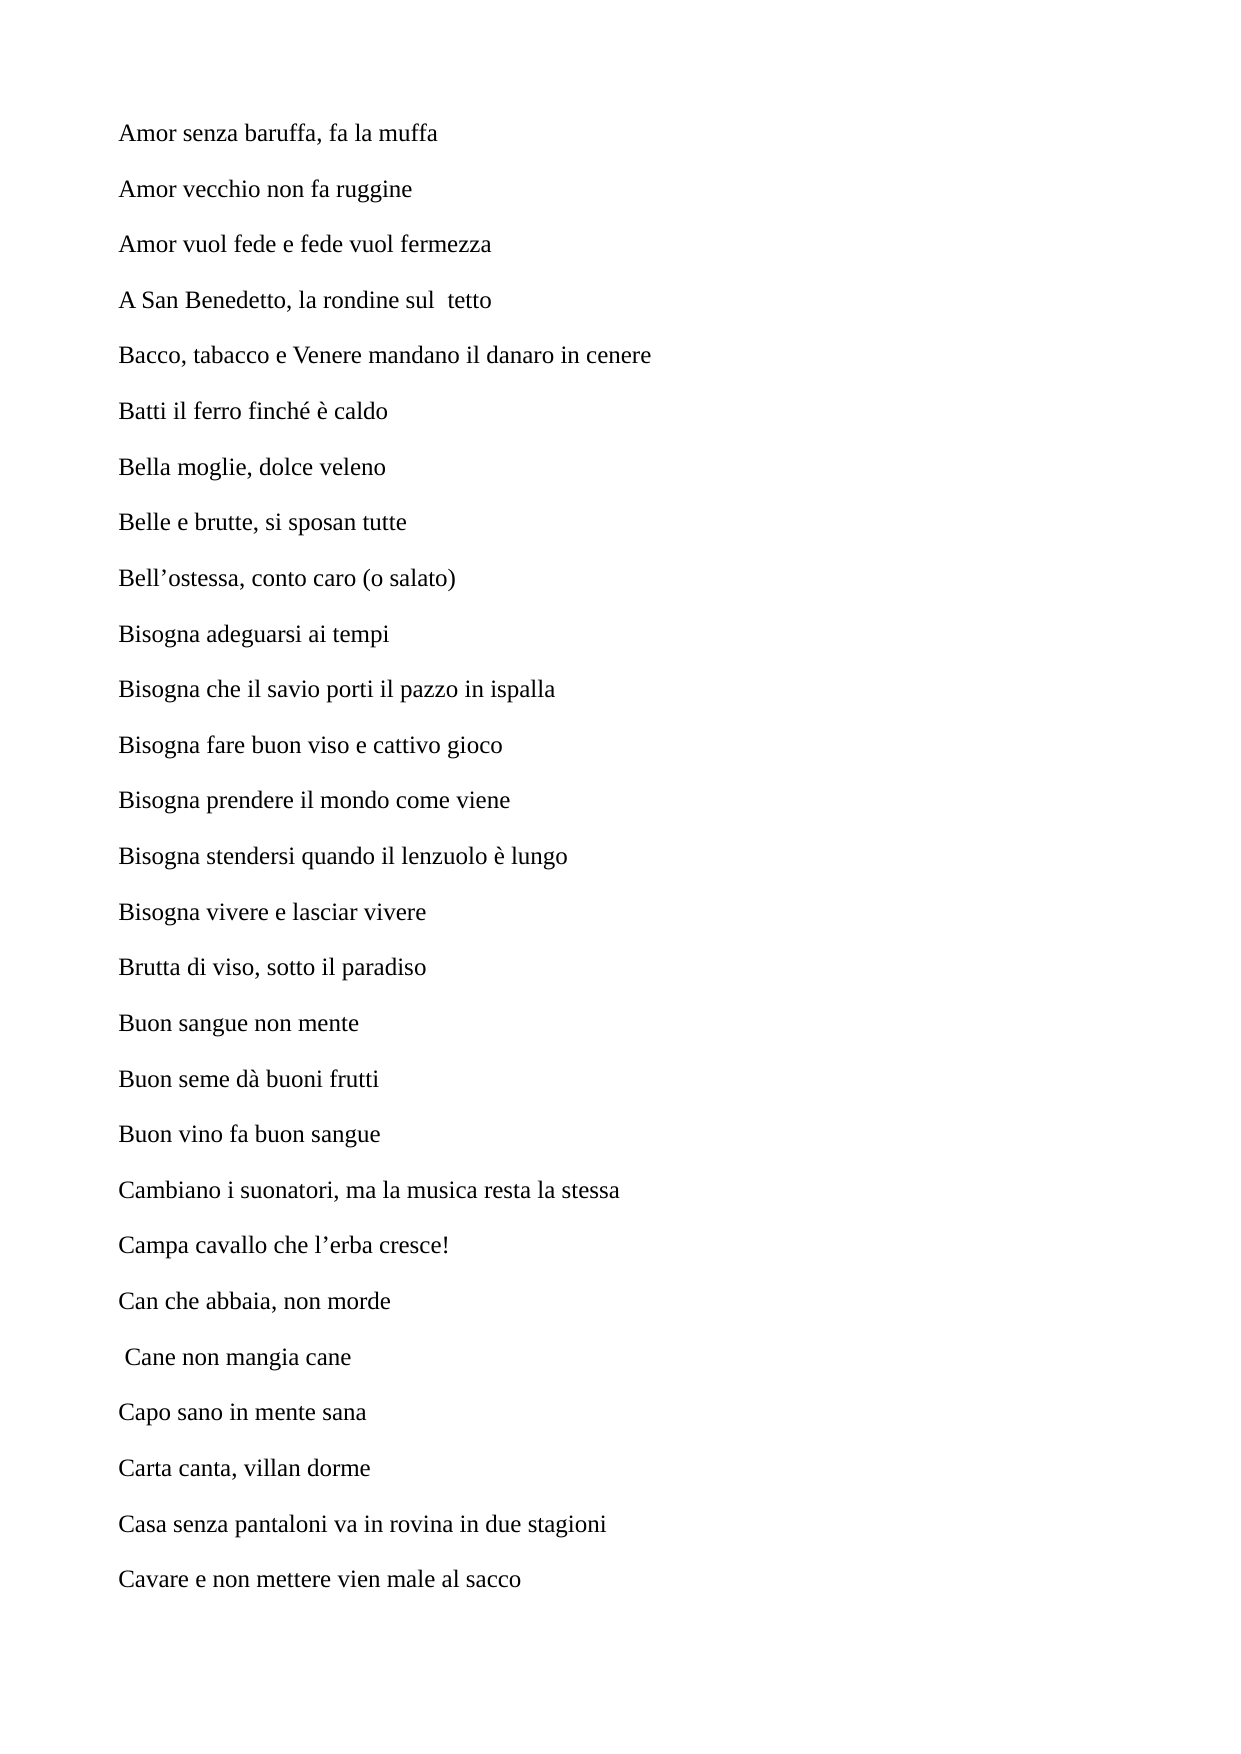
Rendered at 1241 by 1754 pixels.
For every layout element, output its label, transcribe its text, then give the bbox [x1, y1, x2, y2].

text Amor vecchio non fa ruggine [118, 174, 1122, 202]
text A San Benedetto, la rondine sul tetto [118, 285, 1122, 314]
text Bisogna vivere e lasciar vivere [118, 897, 1122, 926]
text Casa senza pantaloni va in rovina in due stagioni [118, 1509, 1122, 1537]
text Bisogna adeguarsi ai tempi [118, 619, 1122, 647]
text Amor senza baruffa, fa la muffa [118, 118, 1122, 147]
text Amor vuol fede e fede vuol fermezza [118, 229, 1122, 258]
text Cavare e non mettere vien male al sacco [118, 1564, 1122, 1593]
text Bell’ostessa, conto caro (o salato) [118, 563, 1122, 592]
text Bisogna che il savio porti il pazzo in ispalla [118, 674, 1122, 703]
text Batti il ferro finché è caldo [118, 396, 1122, 425]
text Cambiano i suonatori, ma la musica resta la stessa [118, 1175, 1122, 1204]
text Belle e brutte, si sposan tutte [118, 507, 1122, 536]
text Brutta di viso, sotto il paradiso [118, 952, 1122, 981]
text Cane non mangia cane [118, 1342, 1122, 1371]
text Bacco, tabacco e Venere mandano il danaro in cenere [118, 341, 1122, 369]
text Carta canta, villan dorme [118, 1453, 1122, 1482]
text Buon vino fa buon sangue [118, 1119, 1122, 1148]
text Bisogna fare buon viso e cattivo gioco [118, 730, 1122, 759]
text Capo sano in mente sana [118, 1397, 1122, 1426]
text Bisogna prendere il mondo come viene [118, 786, 1122, 814]
text Bisogna stendersi quando il lenzuolo è lungo [118, 841, 1122, 870]
text Bella moglie, dolce veleno [118, 452, 1122, 481]
text Buon seme dà buoni frutti [118, 1064, 1122, 1092]
text Campa cavallo che l’erba cresce! [118, 1231, 1122, 1259]
text Can che abbaia, non morde [118, 1286, 1122, 1315]
text Buon sangue non mente [118, 1008, 1122, 1037]
